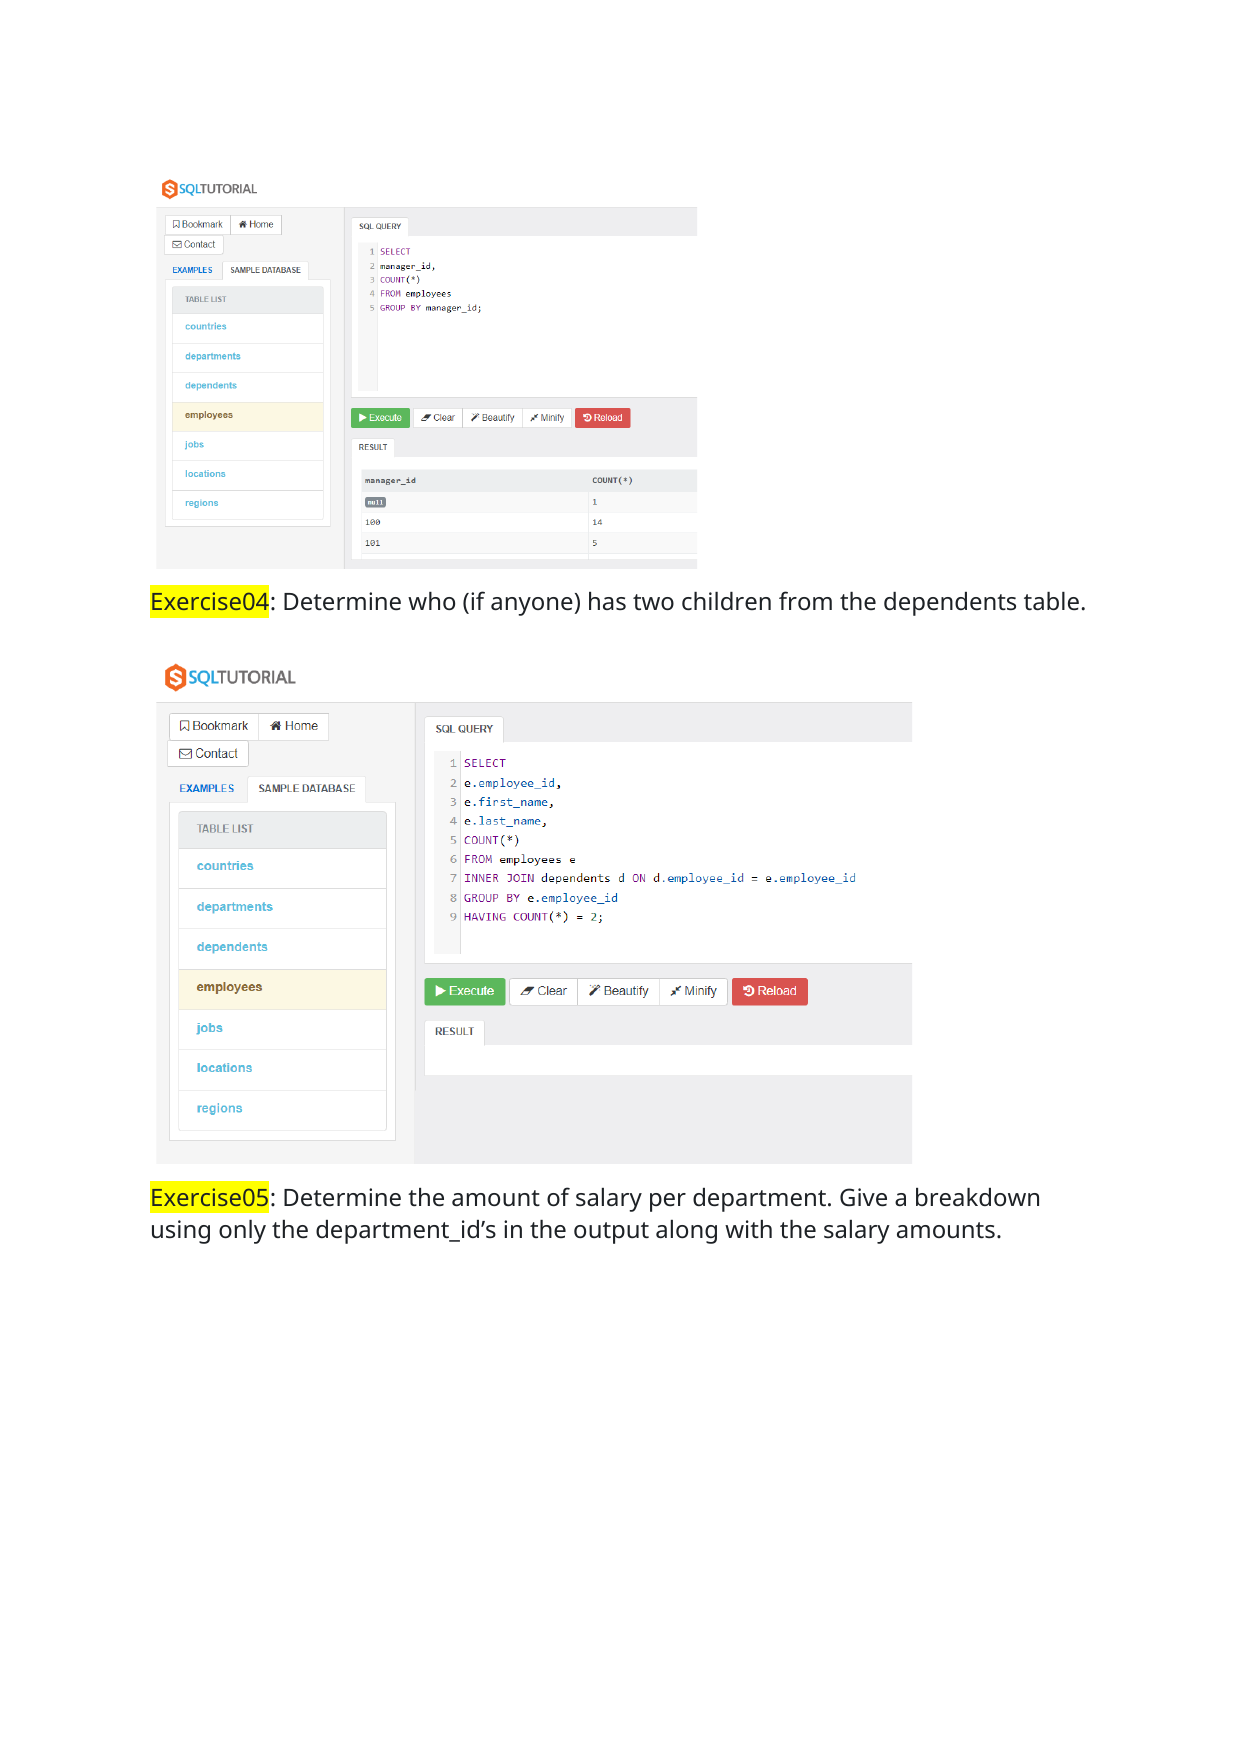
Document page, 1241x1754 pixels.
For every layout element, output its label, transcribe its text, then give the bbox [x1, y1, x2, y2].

text Exercise05: Determine the amount of salary per department. Give a breakdown using only the department_id’s in the output along with the salary amounts. [150, 1181, 1090, 1246]
text Exercise04: Determine who (if anyone) has two children from the dependents table. [150, 585, 1090, 618]
